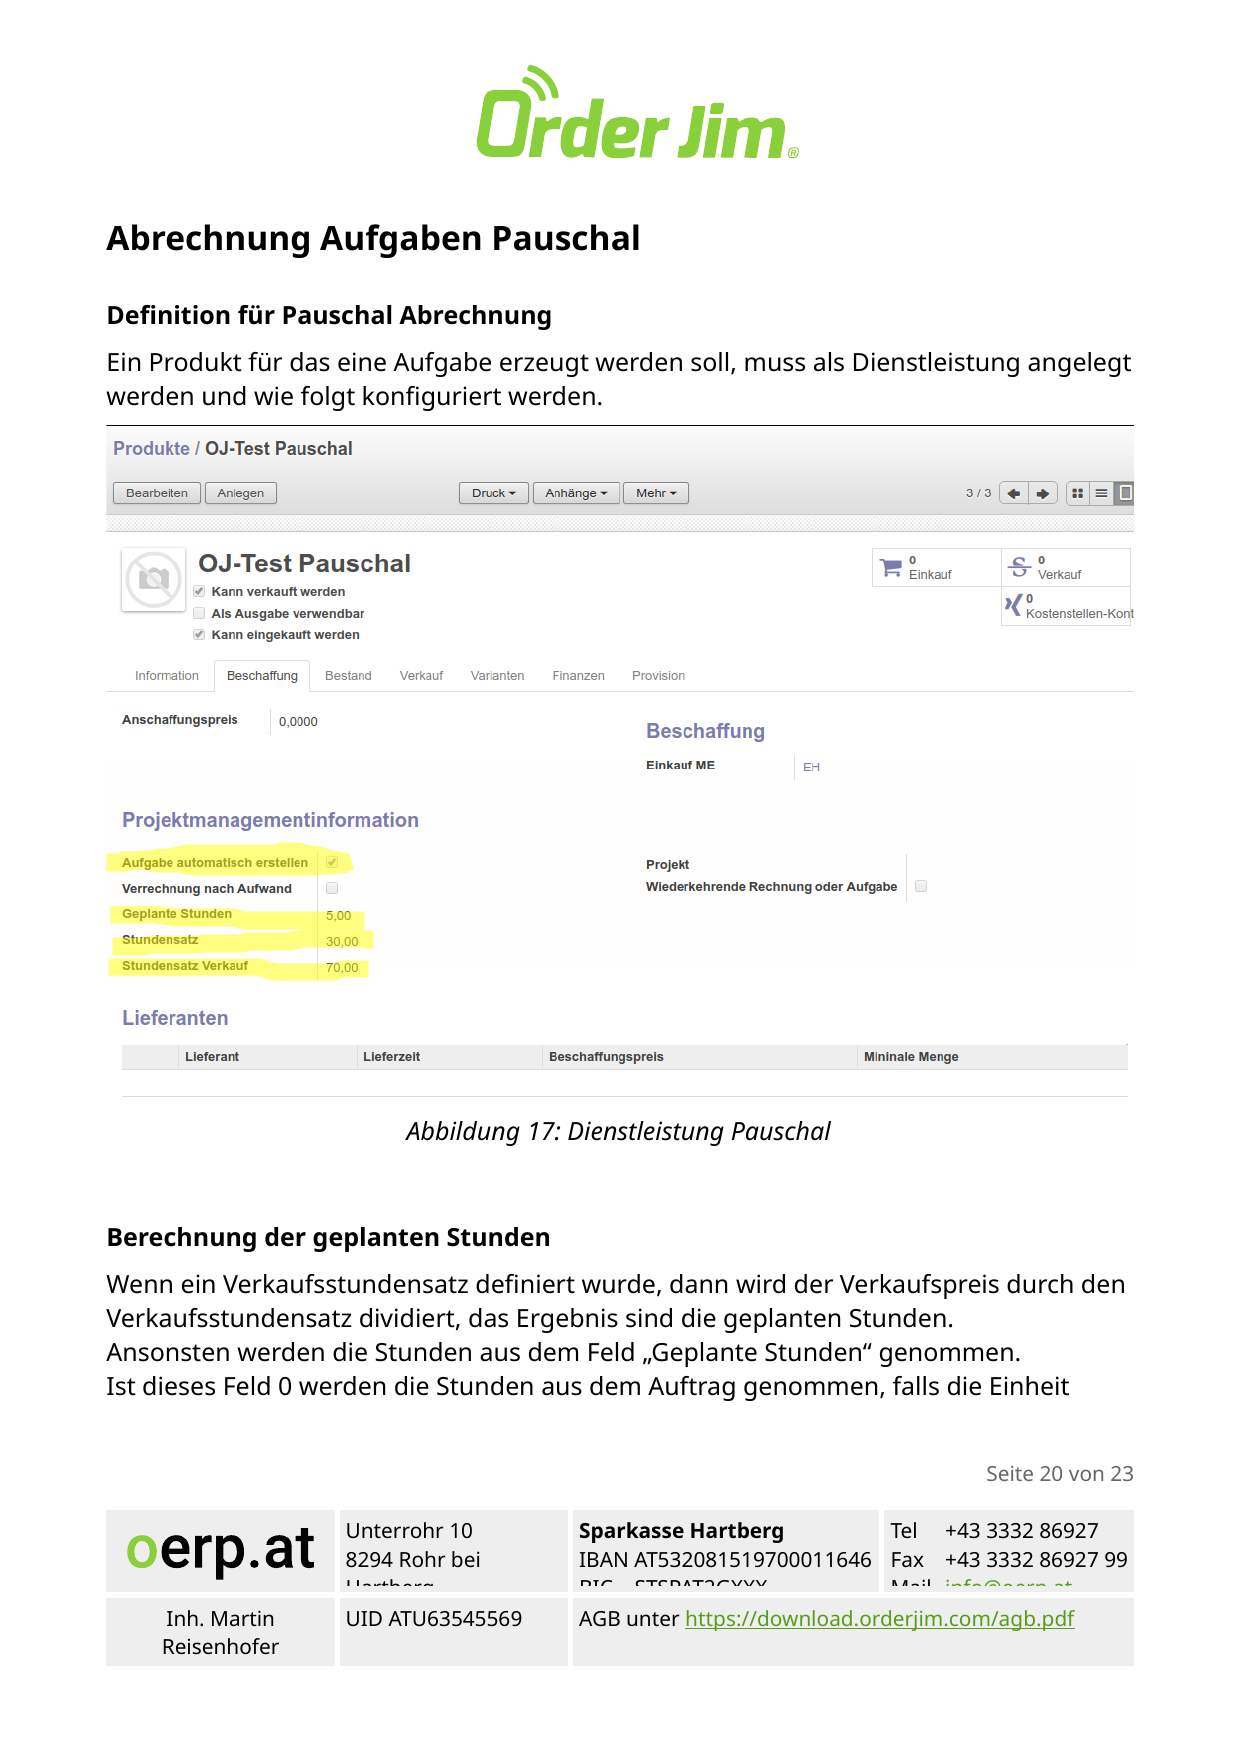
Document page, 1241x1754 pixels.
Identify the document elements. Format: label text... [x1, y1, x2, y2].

picture [106, 425, 1134, 1114]
text Ist dieses Feld 0 werden die Stunden aus dem Auftrag genommen, falls die Einheit [106, 1368, 1134, 1402]
text Ein Produkt für das eine Aufgabe erzeugt werden soll, muss als Dienstleistung angelegt werden und wie folgt konfiguriert werden. [106, 344, 1134, 412]
subtitle Abrechnung Aufgaben Pauschal [106, 214, 1134, 260]
text Wenn ein Verkaufsstundensatz definiert wurde, dann wird der Verkaufspreis durch den Verkaufsstundensatz dividiert, das Ergebnis sind die geplanten Stunden. [106, 1266, 1134, 1334]
subtitle Berechnung der geplanten Stunden [106, 1220, 1134, 1254]
text Ansonsten werden die Stunden aus dem Feld „Geplante Stunden“ genommen. [106, 1334, 1134, 1368]
subtitle Definition für Pauschal Abrechnung [106, 298, 1134, 332]
text Abbildung 17: Dienstleistung Pauschal [106, 1114, 1134, 1148]
